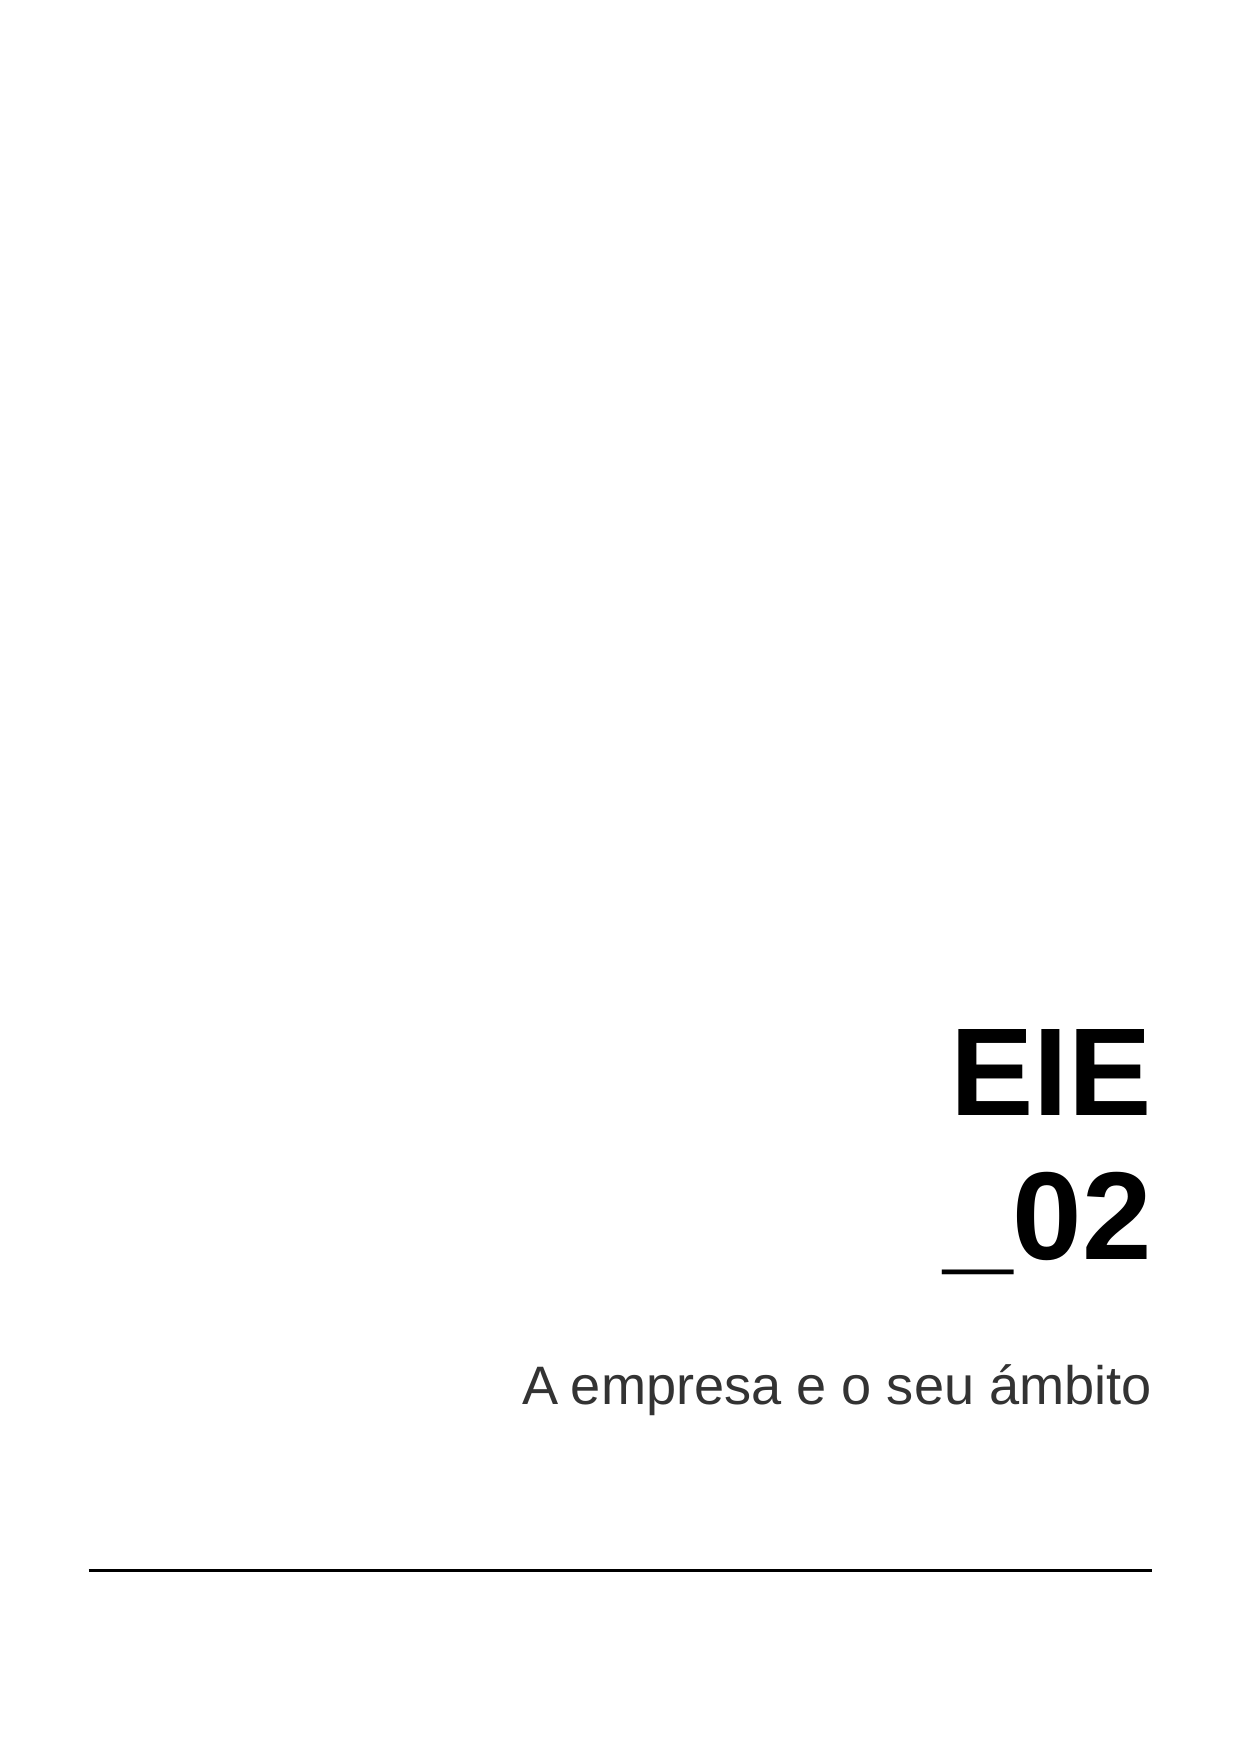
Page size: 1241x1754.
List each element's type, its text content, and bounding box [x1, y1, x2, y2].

title EIE [88, 998, 1152, 1142]
subtitle A empresa e o seu ámbito [88, 1353, 1152, 1416]
title _02 [88, 1142, 1152, 1286]
